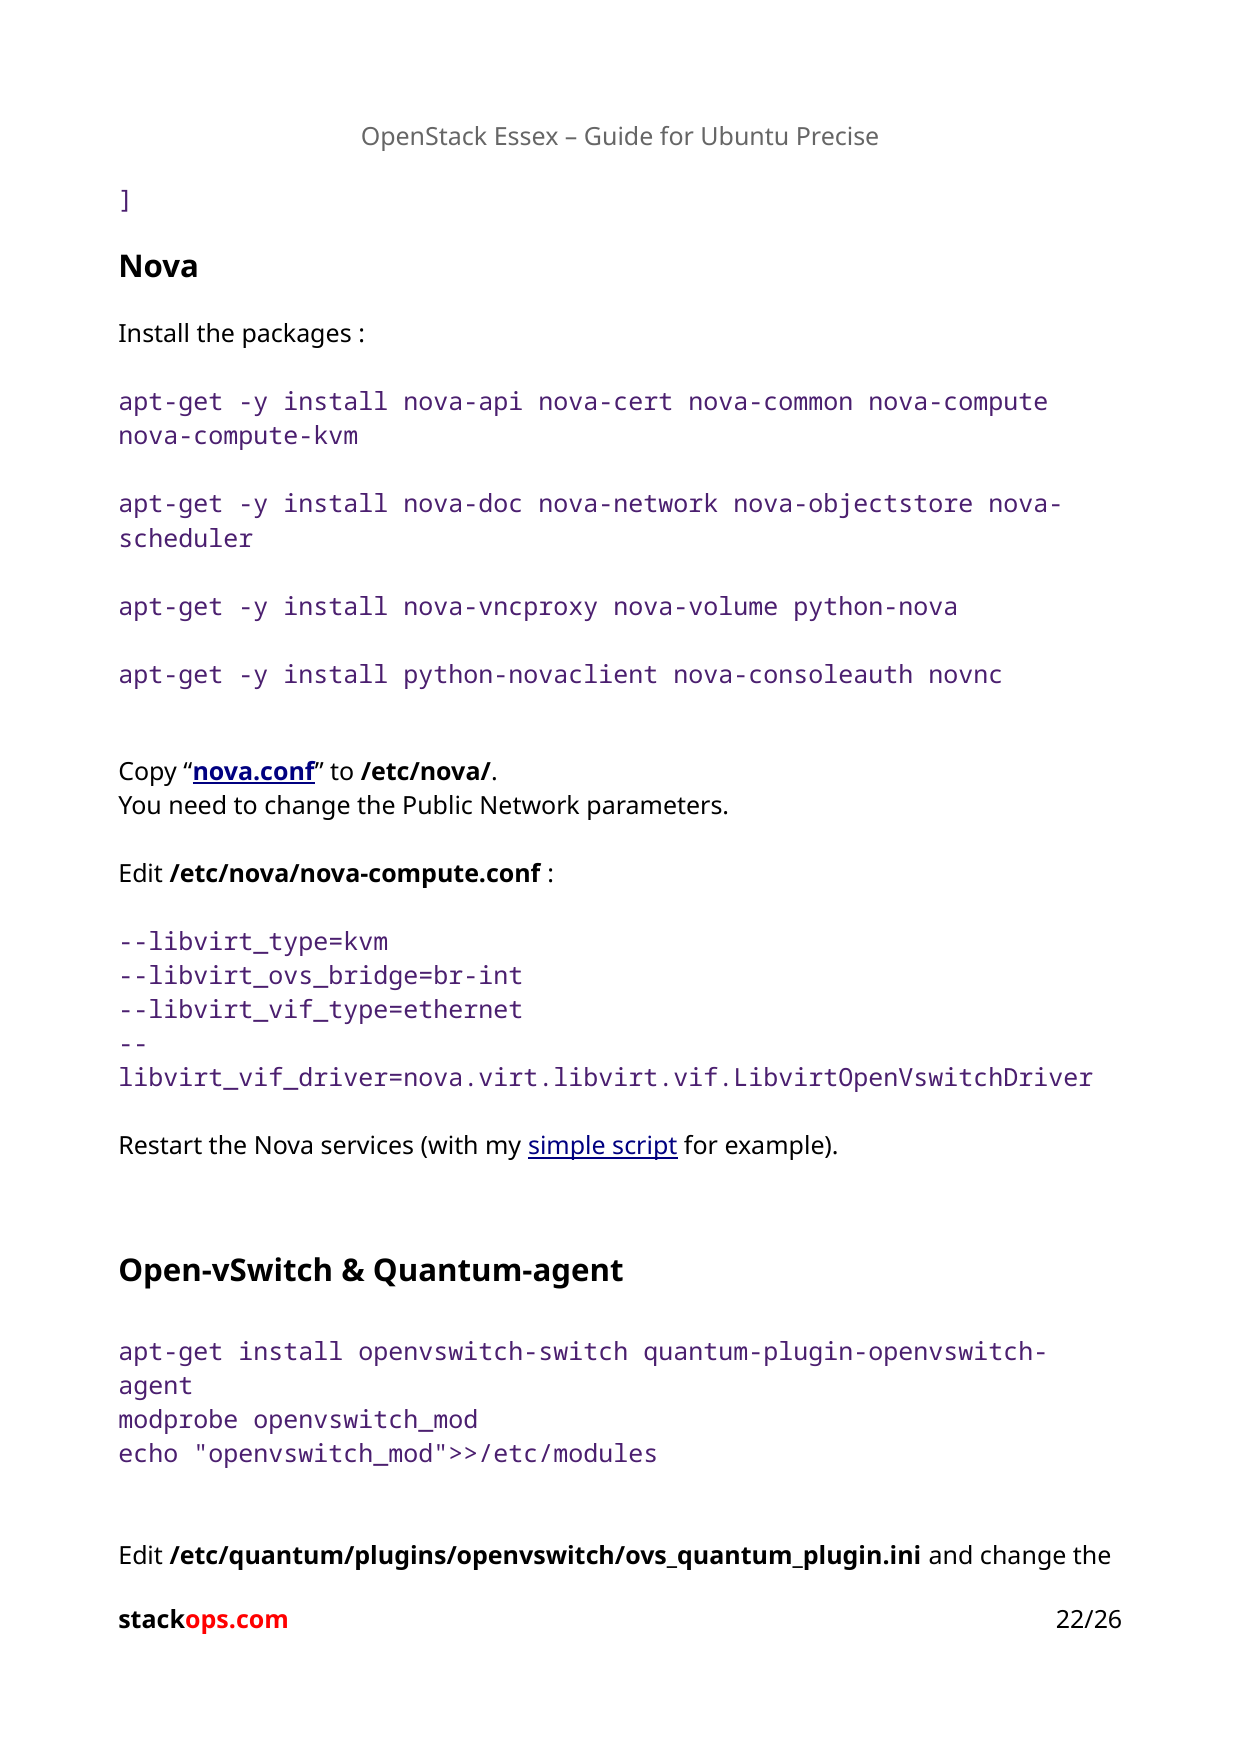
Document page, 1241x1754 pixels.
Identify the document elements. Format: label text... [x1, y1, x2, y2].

text echo "openvswitch_mod">>/etc/modules [118, 1436, 1122, 1470]
text apt-get -y install nova-vncproxy nova-volume python-nova [118, 588, 1122, 622]
text Copy “nova.conf” to /etc/nova/. [118, 753, 1122, 787]
text apt-get -y install nova-api nova-cert nova-common nova-compute nova-compute-kvm [118, 384, 1122, 452]
text apt-get -y install python-novaclient nova-consoleauth novnc [118, 656, 1122, 691]
text apt-get -y install nova-doc nova-network nova-objectstore nova-scheduler [118, 486, 1122, 554]
text Restart the Nova services (with my simple script for example). [118, 1128, 1122, 1162]
text --libvirt_vif_driver=nova.virt.libvirt.vif.LibvirtOpenVswitchDriver [118, 1026, 1122, 1094]
text --libvirt_type=kvm [118, 924, 1122, 958]
text Open-vSwitch & Quantum-agent [118, 1248, 1122, 1291]
text Edit /etc/nova/nova-compute.conf : [118, 856, 1122, 889]
text Edit /etc/quantum/plugins/openvswitch/ovs_quantum_plugin.ini and change the [118, 1538, 1122, 1572]
text modprobe openvswitch_mod [118, 1402, 1122, 1436]
text --libvirt_ovs_bridge=br-int [118, 958, 1122, 992]
text You need to change the Public Network parameters. [118, 787, 1122, 821]
text Nova [118, 244, 1122, 287]
text --libvirt_vif_type=ethernet [118, 992, 1122, 1026]
text ] [118, 182, 1122, 216]
text Install the packages : [118, 316, 1122, 350]
text apt-get install openvswitch-switch quantum-plugin-openvswitch-agent [118, 1333, 1122, 1402]
